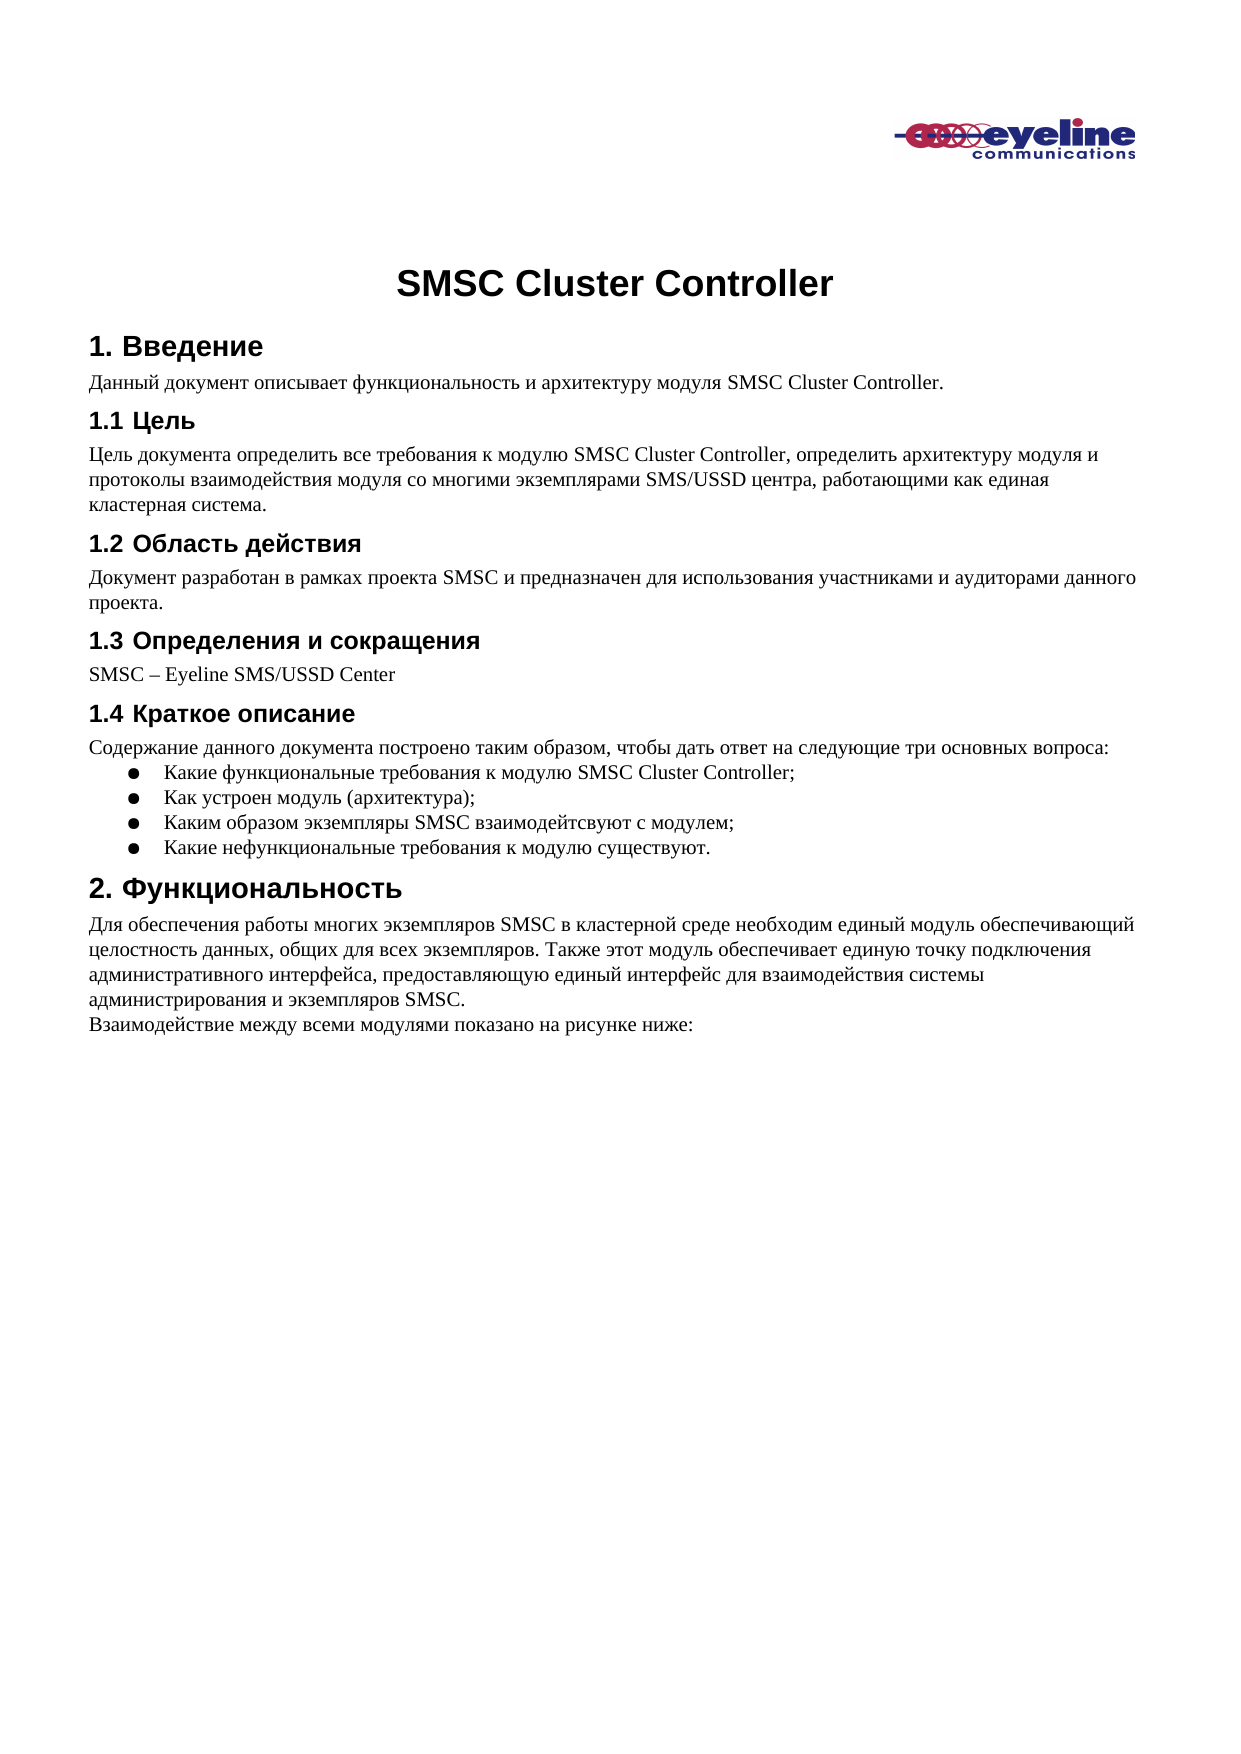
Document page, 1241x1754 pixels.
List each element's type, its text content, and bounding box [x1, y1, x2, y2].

text SMSC – Eyeline SMS/USSD Center [88, 661, 1152, 686]
text Документ разработан в рамках проекта SMSC и предназначен для использования участниками и аудиторами данного проекта. [88, 564, 1152, 614]
subtitle Определения и сокращения [88, 626, 1152, 655]
subtitle Функциональность [88, 871, 1152, 905]
subtitle Цель [88, 406, 1152, 435]
subtitle Краткое описание [88, 699, 1152, 727]
list Как устроен модуль (архитектура); [126, 784, 1152, 809]
text Содержание данного документа построено таким образом, чтобы дать ответ на следующие три основных вопроса: [88, 734, 1152, 759]
list Какие нефункциональные требования к модулю существуют. [126, 834, 1152, 859]
text Взаимодействие между всеми модулями показано на рисунке ниже: [88, 1011, 1152, 1036]
text Цель документа определить все требования к модулю SMSC Cluster Controller, определить архитектуру модуля и протоколы взаимодействия модуля со многими экземплярами SMS/USSD центра, работающими как единая кластерная система. [88, 441, 1152, 516]
subtitle Область действия [88, 529, 1152, 557]
picture [894, 118, 1135, 159]
list Какие функциональные требования к модулю SMSC Cluster Controller; [126, 759, 1152, 784]
subtitle Введение [88, 329, 1152, 362]
title SMSC Cluster Controller [88, 261, 1152, 304]
text Для обеспечения работы многих экземпляров SMSC в кластерной среде необходим единый модуль обеспечивающий целостность данных, общих для всех экземпляров. Также этот модуль обеспечивает единую точку подключения административного интерфейса, предоставляющую единый интерфейс для взаимодействия системы администрирования и экземпляров SMSC. [88, 911, 1152, 1011]
text Данный документ описывает функциональность и архитектуру модуля SMSC Cluster Controller. [88, 369, 1152, 394]
list Каким образом экземпляры SMSC взаимодейтсвуют с модулем; [126, 809, 1152, 834]
